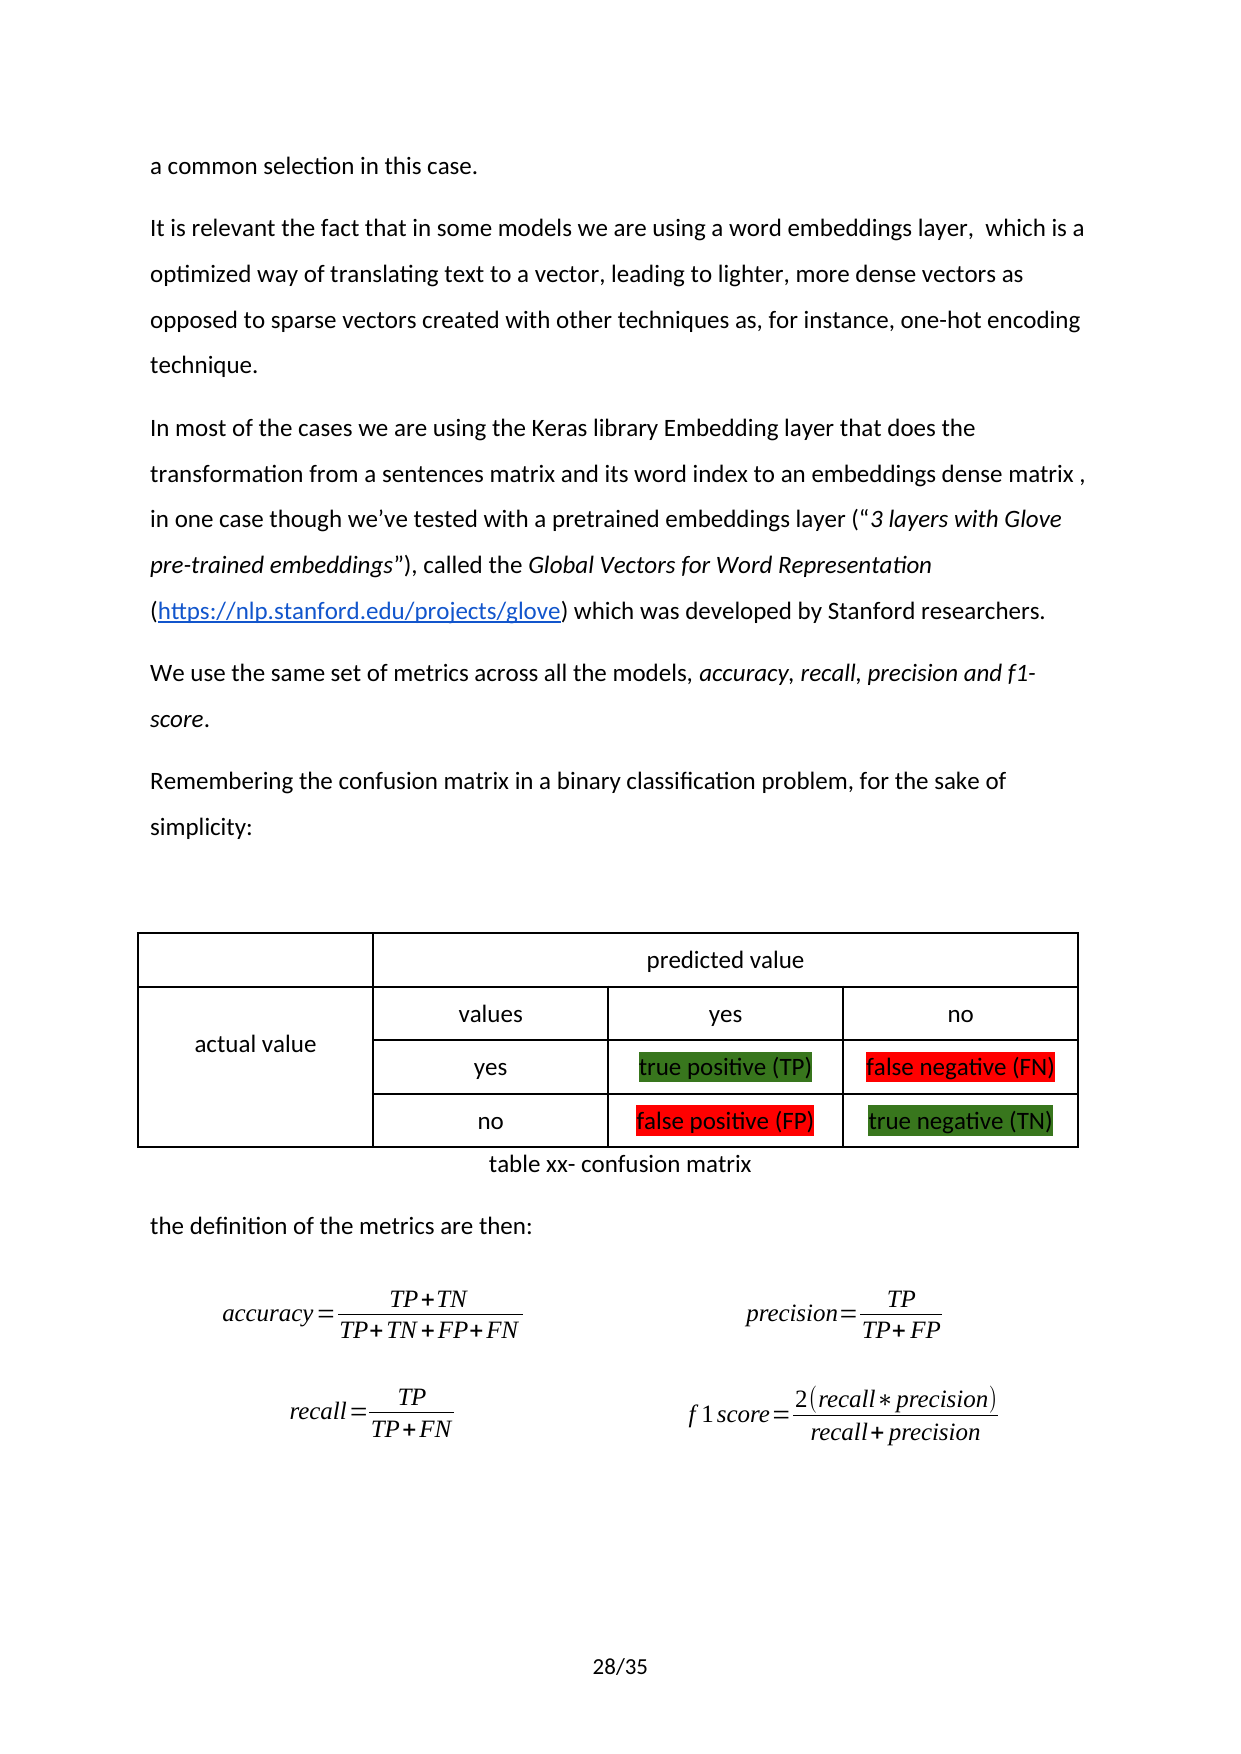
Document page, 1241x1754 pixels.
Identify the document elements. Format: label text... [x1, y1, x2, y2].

table_cell false positive (FP) [609, 1095, 842, 1146]
table_header [609, 1275, 1077, 1371]
table_header [139, 1275, 607, 1371]
table_cell [609, 1374, 1077, 1472]
text the definition of the metrics are then: [150, 1210, 1090, 1241]
table_header predicted value [374, 934, 1077, 986]
text Remembering the confusion matrix in a binary classification problem, for the sake of simplicity: [150, 765, 1090, 842]
table_cell yes [374, 1041, 607, 1092]
table_cell no [374, 1095, 607, 1146]
table_header [139, 934, 372, 986]
table_cell yes [609, 988, 842, 1039]
text In most of the cases we are using the Keras library Embedding layer that does the transformation from a sentences matrix and its word index to an embeddings dense matrix , in one case though we’ve tested with a pretrained embeddings layer (“3 layers with Glove pre-trained embeddings”), called the Global Vectors for Word Representation (https://nlp.stanford.edu/projects/glove) which was developed by Stanford researchers. [150, 412, 1090, 625]
table_cell false negative (FN) [844, 1041, 1077, 1092]
table_cell [139, 1374, 607, 1472]
table_cell true positive (TP) [609, 1041, 842, 1092]
text table xx- confusion matrix [150, 1148, 1090, 1178]
table_cell no [844, 988, 1077, 1039]
table_cell values [374, 988, 607, 1039]
table_cell actual value [139, 988, 372, 1146]
text a common selection in this case. [150, 150, 1090, 181]
table_cell true negative (TN) [844, 1095, 1077, 1146]
text We use the same set of metrics across all the models, accuracy, recall, precision and f1-score. [150, 657, 1090, 733]
text It is relevant the fact that in some models we are using a word embeddings layer, which is a optimized way of translating text to a vector, leading to lighter, more dense vectors as opposed to sparse vectors created with other techniques as, for instance, one-hot encoding technique. [150, 212, 1090, 380]
